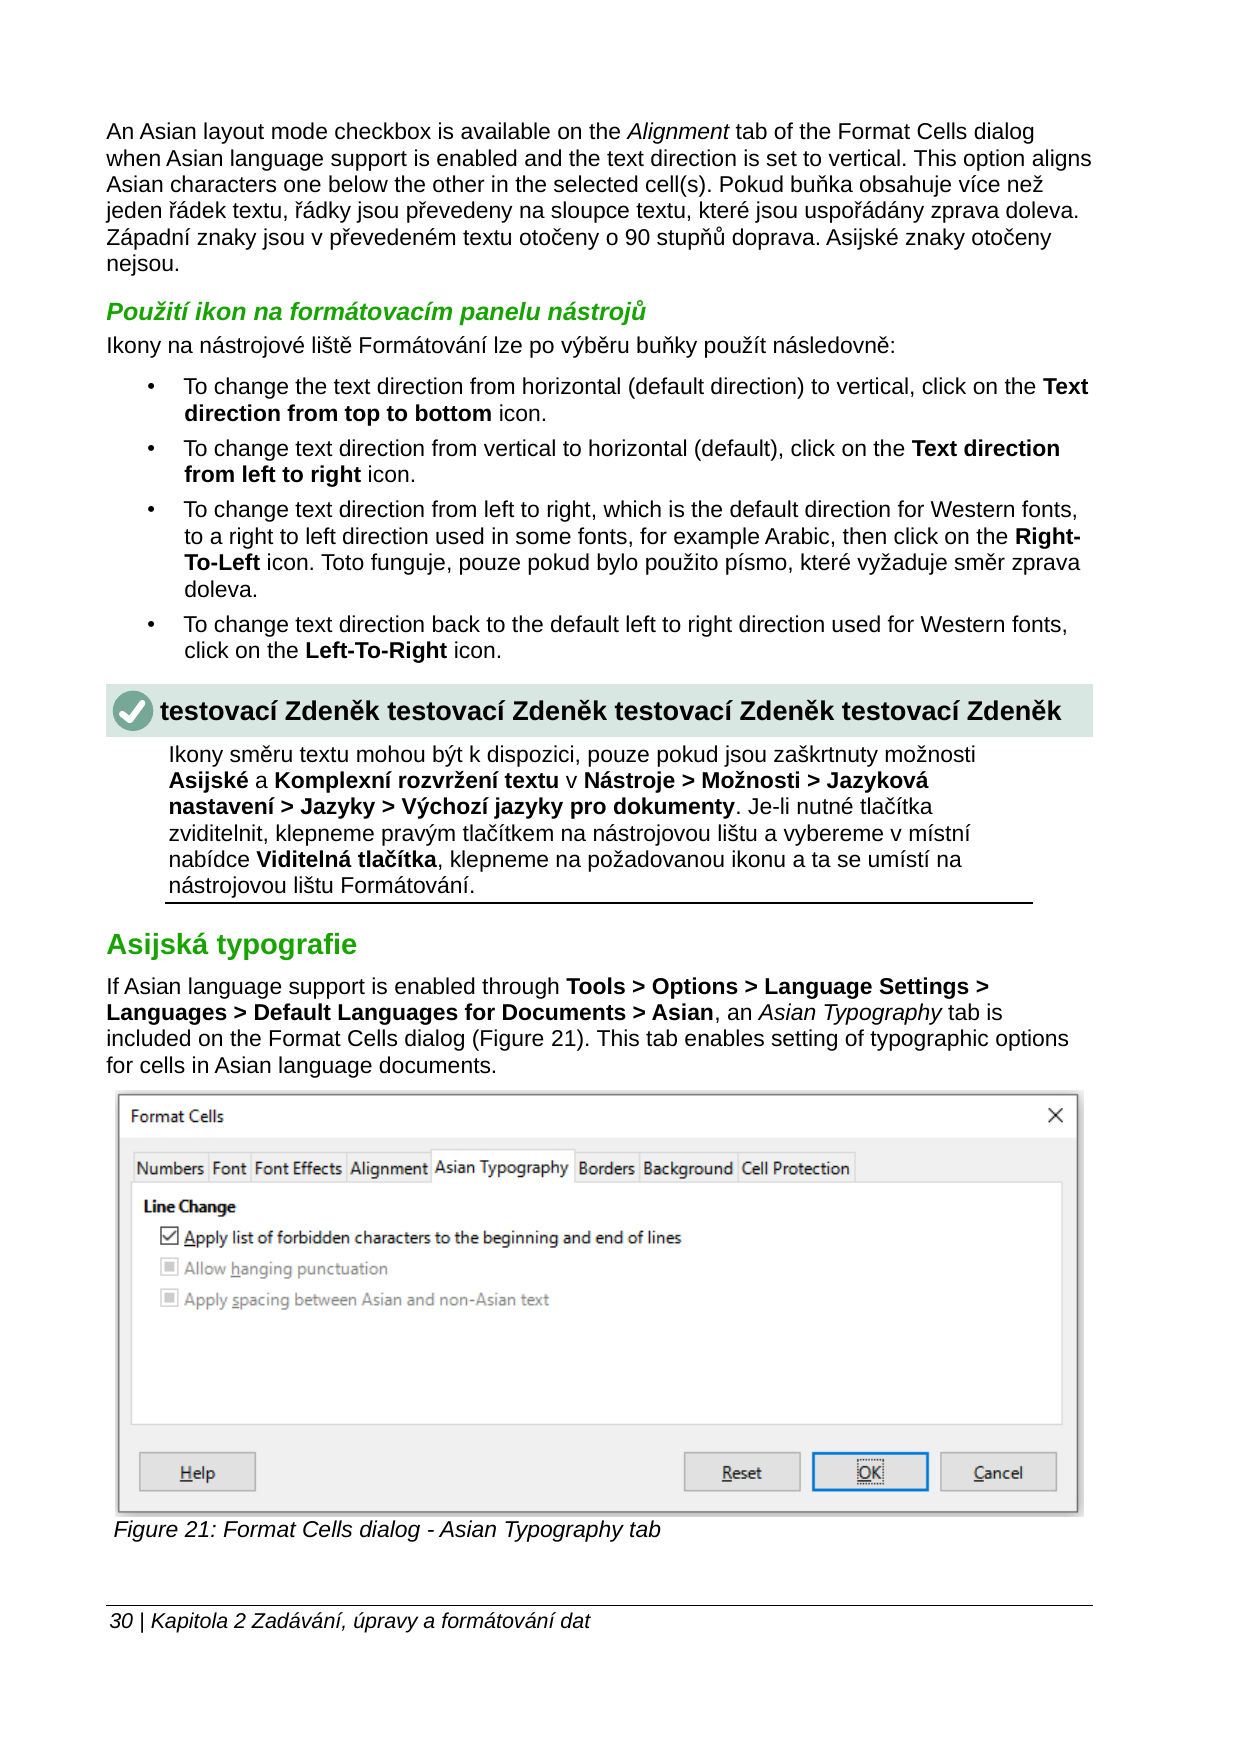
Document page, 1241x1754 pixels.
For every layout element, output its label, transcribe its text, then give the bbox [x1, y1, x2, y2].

text Ikony směru textu mohou být k dispozici, pouze pokud jsou zaškrtnuty možnosti Asijské a Komplexní rozvržení textu v Nástroje > Možnosti > Jazyková nastavení > Jazyky > Výchozí jazyky pro dokumenty. Je-li nutné tlačítka zviditelnit, klepneme pravým tlačítkem na nástrojovou lištu a vybereme v místní nabídce Viditelná tlačítka, klepneme na požadovanou ikonu a ta se umístí na nástrojovou lištu Formátování. [165, 737, 1033, 902]
list To change text direction from vertical to horizontal (default), click on the Text direction from left to right icon. [144, 432, 1093, 488]
picture [115, 1090, 1084, 1517]
list Ikony na nástrojové liště Formátování lze po výběru buňky použít následovně: [106, 332, 1093, 358]
text If Asian language support is enabled through Tools > Options > Language Settings > Languages > Default Languages for Documents > Asian, an Asian Typography tab is included on the Format Cells dialog (Figure 21). This tab enables setting of typographic options for cells in Asian language documents. [106, 973, 1093, 1078]
subtitle Asijská typografie [106, 927, 1093, 961]
subtitle testovací Zdeněk testovací Zdeněk testovací Zdeněk testovací Zdeněk [106, 684, 1093, 737]
list To change text direction back to the default left to right direction used for Western fonts, click on the Left-To-Right icon. [144, 608, 1093, 666]
subtitle Použití ikon na formátovacím panelu nástrojů [106, 297, 1093, 326]
text Figure 21: Format Cells dialog - Asian Typography tab [113, 1091, 1086, 1543]
list To change the text direction from horizontal (default direction) to vertical, click on the Text direction from top to bottom icon. [144, 370, 1093, 426]
text An Asian layout mode checkbox is available on the Alignment tab of the Format Cells dialog when Asian language support is enabled and the text direction is set to vertical. This option aligns Asian characters one below the other in the selected cell(s). Pokud buňka obsahuje více než jeden řádek textu, řádky jsou převedeny na sloupce textu, které jsou uspořádány zprava doleva. Západní znaky jsou v převedeném textu otočeny o 90 stupňů doprava. Asijské znaky otočeny nejsou. [106, 118, 1093, 276]
list To change text direction from left to right, which is the default direction for Western fonts, to a right to left direction used in some fonts, for example Arabic, then click on the Right-To-Left icon. Toto funguje, pouze pokud bylo použito písmo, které vyžaduje směr zprava doleva. [144, 493, 1093, 602]
